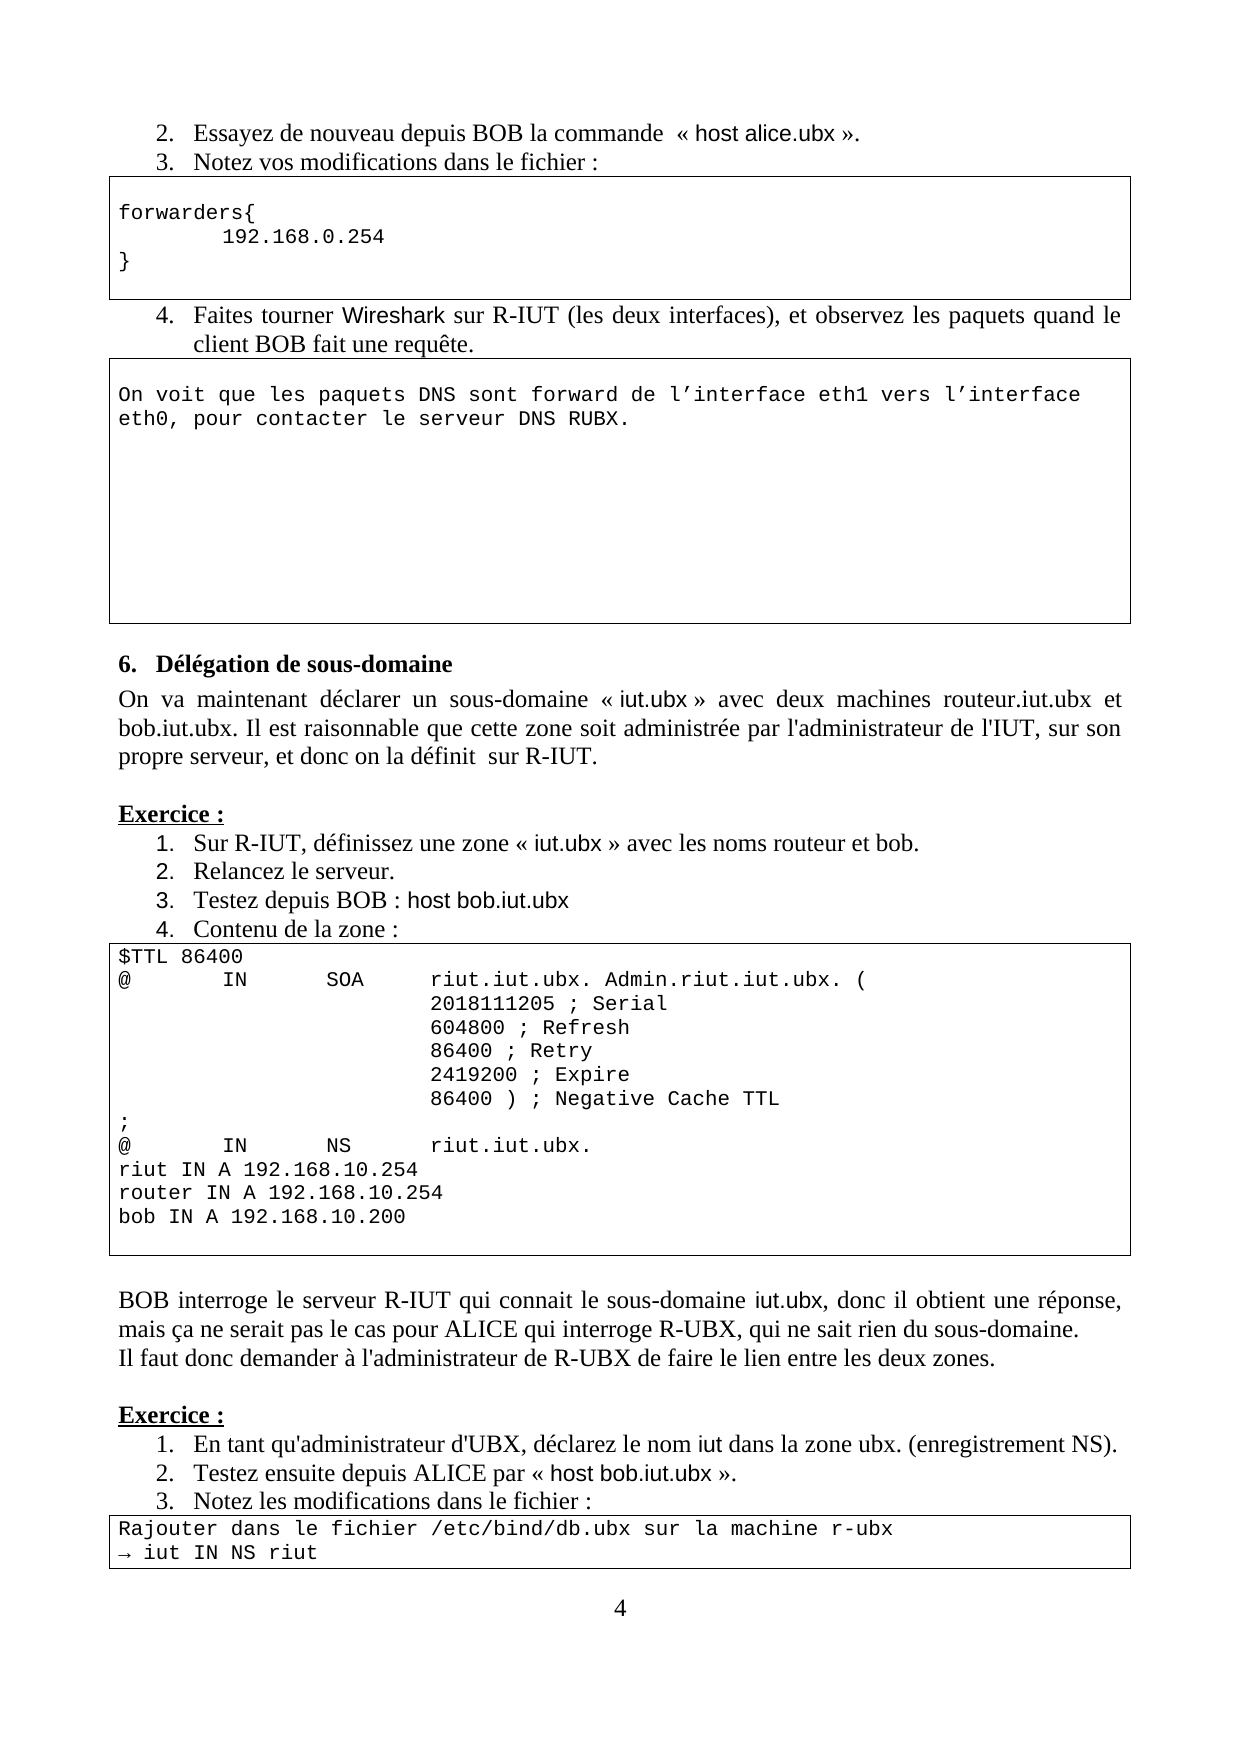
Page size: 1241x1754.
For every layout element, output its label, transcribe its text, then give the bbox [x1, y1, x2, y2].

text Il faut donc demander à l'administrateur de R-UBX de faire le lien entre les deux zones. [118, 1343, 1122, 1371]
text forwarders{ [118, 202, 1122, 226]
text Rajouter dans le fichier /etc/bind/db.ubx sur la machine r-ubx [110, 1516, 1130, 1539]
list Relancez le serveur. [156, 856, 1122, 885]
text riut IN A 192.168.10.254 [118, 1159, 1122, 1182]
text Exercice : [118, 1400, 1122, 1429]
list Testez depuis BOB : host bob.iut.ubx [156, 885, 1122, 914]
list Contenu de la zone : [156, 914, 1122, 943]
text → iut IN NS riut [110, 1539, 1130, 1568]
text @ IN NS riut.iut.ubx. [118, 1135, 1122, 1159]
list Notez vos modifications dans le fichier : [156, 147, 1122, 176]
text On voit que les paquets DNS sont forward de l’interface eth1 vers l’interface eth0, pour contacter le serveur DNS RUBX. [118, 384, 1122, 432]
text router IN A 192.168.10.254 [118, 1182, 1122, 1206]
list Notez les modifications dans le fichier : [156, 1486, 1122, 1515]
list Testez ensuite depuis ALICE par « host bob.iut.ubx ». [156, 1458, 1122, 1486]
text @ IN SOA riut.iut.ubx. Admin.riut.iut.ubx. ( [118, 969, 1122, 993]
text $TTL 86400 [110, 944, 1130, 969]
text ; [118, 1111, 1122, 1135]
list Essayez de nouveau depuis BOB la commande « host alice.ubx ». [156, 118, 1122, 147]
text 86400 ) ; Negative Cache TTL [118, 1088, 1122, 1111]
subtitle Délégation de sous-domaine [118, 649, 1122, 678]
text 86400 ; Retry [118, 1040, 1122, 1064]
text BOB interroge le serveur R-IUT qui connait le sous-domaine iut.ubx, donc il obtient une réponse, mais ça ne serait pas le cas pour ALICE qui interroge R-UBX, qui ne sait rien du sous-domaine. [118, 1285, 1122, 1343]
text 604800 ; Refresh [118, 1017, 1122, 1040]
text On va maintenant déclarer un sous-domaine « iut.ubx » avec deux machines routeur.iut.ubx et bob.iut.ubx. Il est raisonnable que cette zone soit administrée par l'administrateur de l'IUT, sur son propre serveur, et donc on la définit sur R-IUT. [118, 684, 1122, 770]
text 192.168.0.254 [118, 226, 1122, 250]
list En tant qu'administrateur d'UBX, déclarez le nom iut dans la zone ubx. (enregistrement NS). [156, 1429, 1122, 1458]
text 2419200 ; Expire [118, 1064, 1122, 1088]
text bob IN A 192.168.10.200 [118, 1206, 1122, 1229]
text Exercice : [118, 799, 1122, 828]
list Sur R-IUT, définissez une zone « iut.ubx » avec les noms routeur et bob. [156, 828, 1122, 856]
text } [118, 250, 1122, 273]
list Faites tourner Wireshark sur R-IUT (les deux interfaces), et observez les paquets quand le client BOB fait une requête. [156, 300, 1122, 358]
text 2018111205 ; Serial [118, 993, 1122, 1017]
